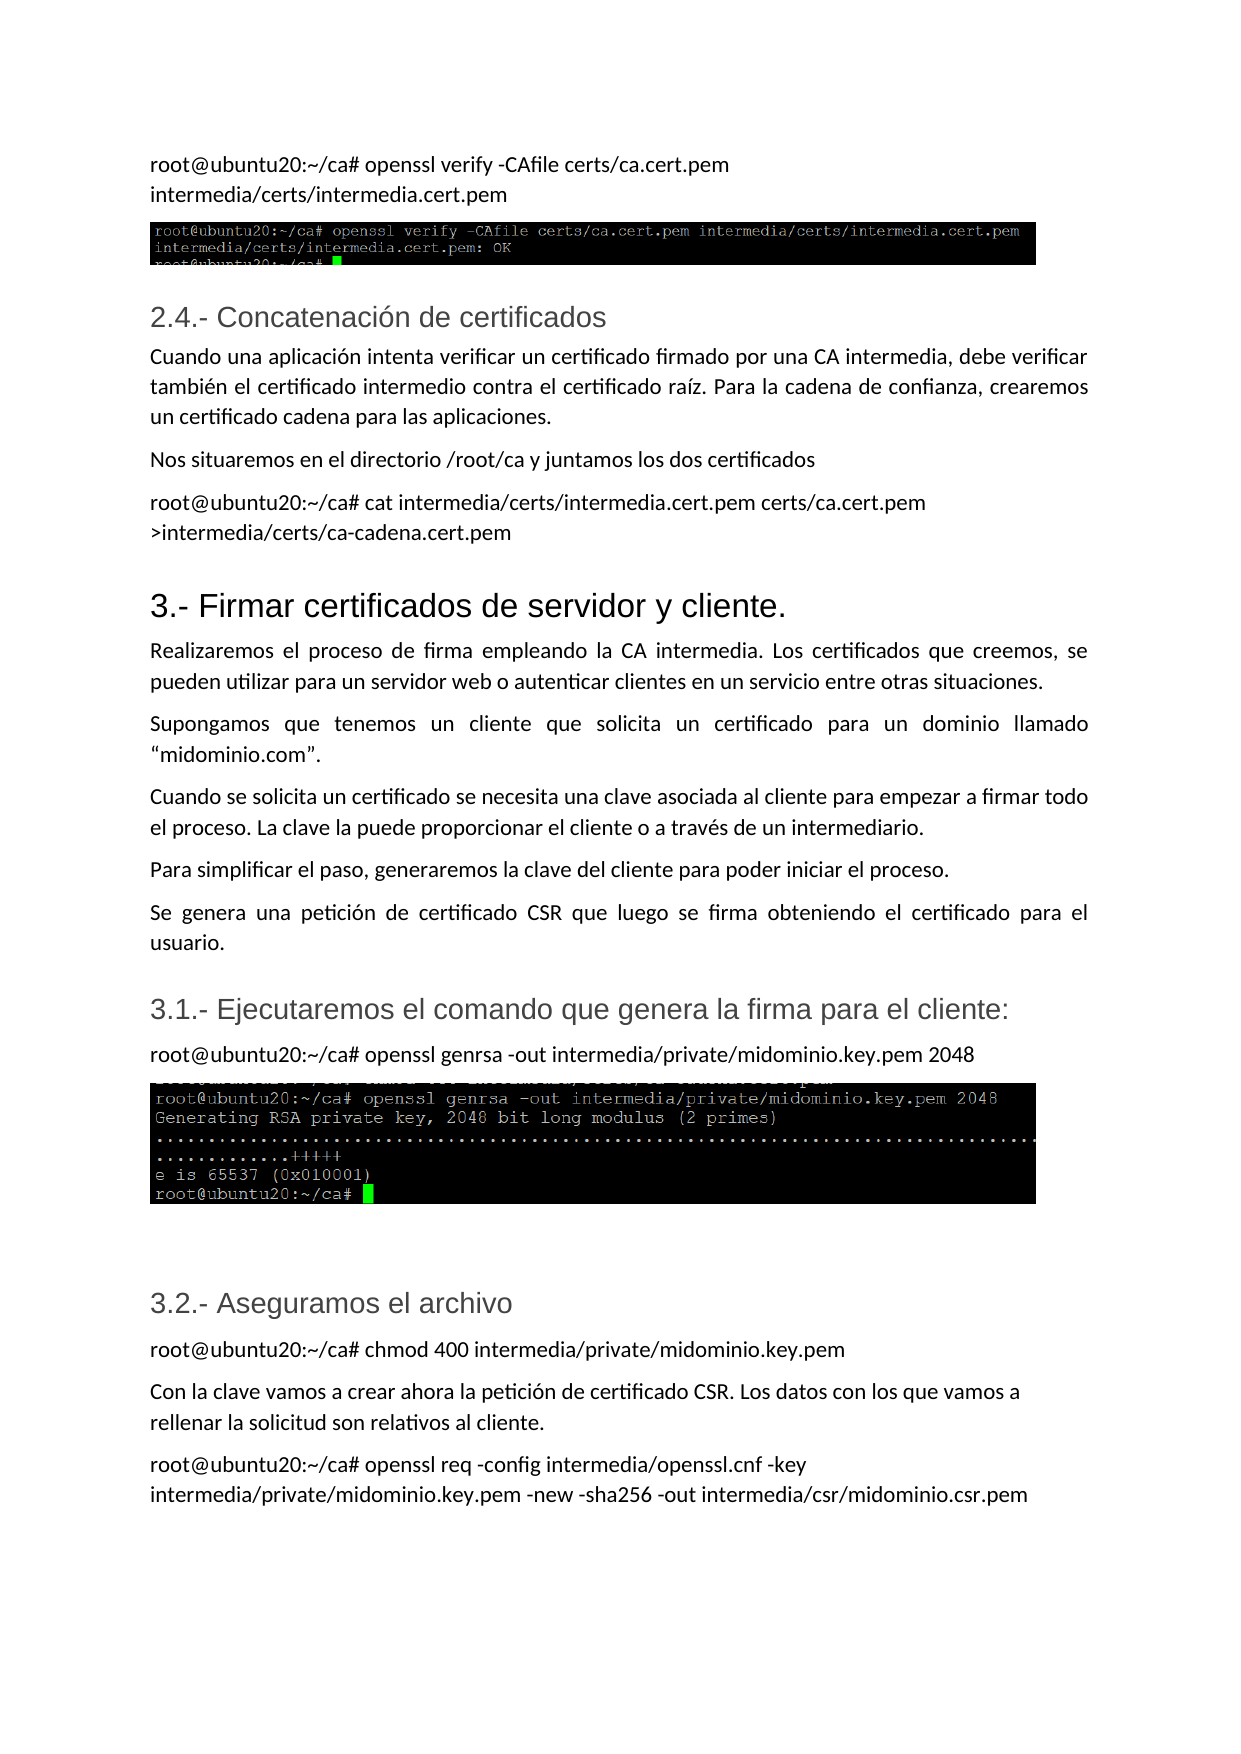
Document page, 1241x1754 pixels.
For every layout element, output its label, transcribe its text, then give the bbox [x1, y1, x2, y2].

picture [150, 1083, 1036, 1204]
text Cuando una aplicación intenta verificar un certificado firmado por una CA intermedia, debe verificar también el certificado intermedio contra el certificado raíz. Para la cadena de confianza, crearemos un certificado cadena para las aplicaciones. [150, 342, 1090, 430]
text root@ubuntu20:~/ca# chmod 400 intermedia/private/midominio.key.pem [150, 1335, 1090, 1363]
subtitle 3.- Firmar certificados de servidor y cliente. [150, 586, 1090, 624]
text Con la clave vamos a crear ahora la petición de certificado CSR. Los datos con los que vamos a rellenar la solicitud son relativos al cliente. [150, 1377, 1090, 1436]
subtitle 2.4.- Concatenación de certificados [150, 300, 1090, 333]
text Se genera una petición de certificado CSR que luego se firma obteniendo el certificado para el usuario. [150, 898, 1090, 956]
text Cuando se solicita un certificado se necesita una clave asociada al cliente para empezar a firmar todo el proceso. La clave la puede proporcionar el cliente o a través de un intermediario. [150, 782, 1090, 841]
subtitle 3.1.- Ejecutaremos el comando que genera la firma para el cliente: [150, 992, 1090, 1025]
text root@ubuntu20:~/ca# openssl verify -CAfile certs/ca.cert.pem intermedia/certs/intermedia.cert.pem [150, 150, 1090, 208]
text Nos situaremos en el directorio /root/ca y juntamos los dos certificados [150, 445, 1090, 473]
text Realizaremos el proceso de firma empleando la CA intermedia. Los certificados que creemos, se pueden utilizar para un servidor web o autenticar clientes en un servicio entre otras situaciones. [150, 637, 1090, 695]
text Para simplificar el paso, generaremos la clave del cliente para poder iniciar el proceso. [150, 855, 1090, 883]
picture [150, 222, 1036, 265]
text root@ubuntu20:~/ca# openssl genrsa -out intermedia/private/midominio.key.pem 2048 [150, 1040, 1090, 1068]
text root@ubuntu20:~/ca# cat intermedia/certs/intermedia.cert.pem certs/ca.cert.pem >intermedia/certs/ca-cadena.cert.pem [150, 488, 1090, 546]
subtitle 3.2.- Aseguramos el archivo [150, 1286, 1090, 1319]
text Supongamos que tenemos un cliente que solicita un certificado para un dominio llamado “midominio.com”. [150, 709, 1090, 768]
text root@ubuntu20:~/ca# openssl req -config intermedia/openssl.cnf -key intermedia/private/midominio.key.pem -new -sha256 -out intermedia/csr/midominio.csr.pem [150, 1450, 1090, 1508]
